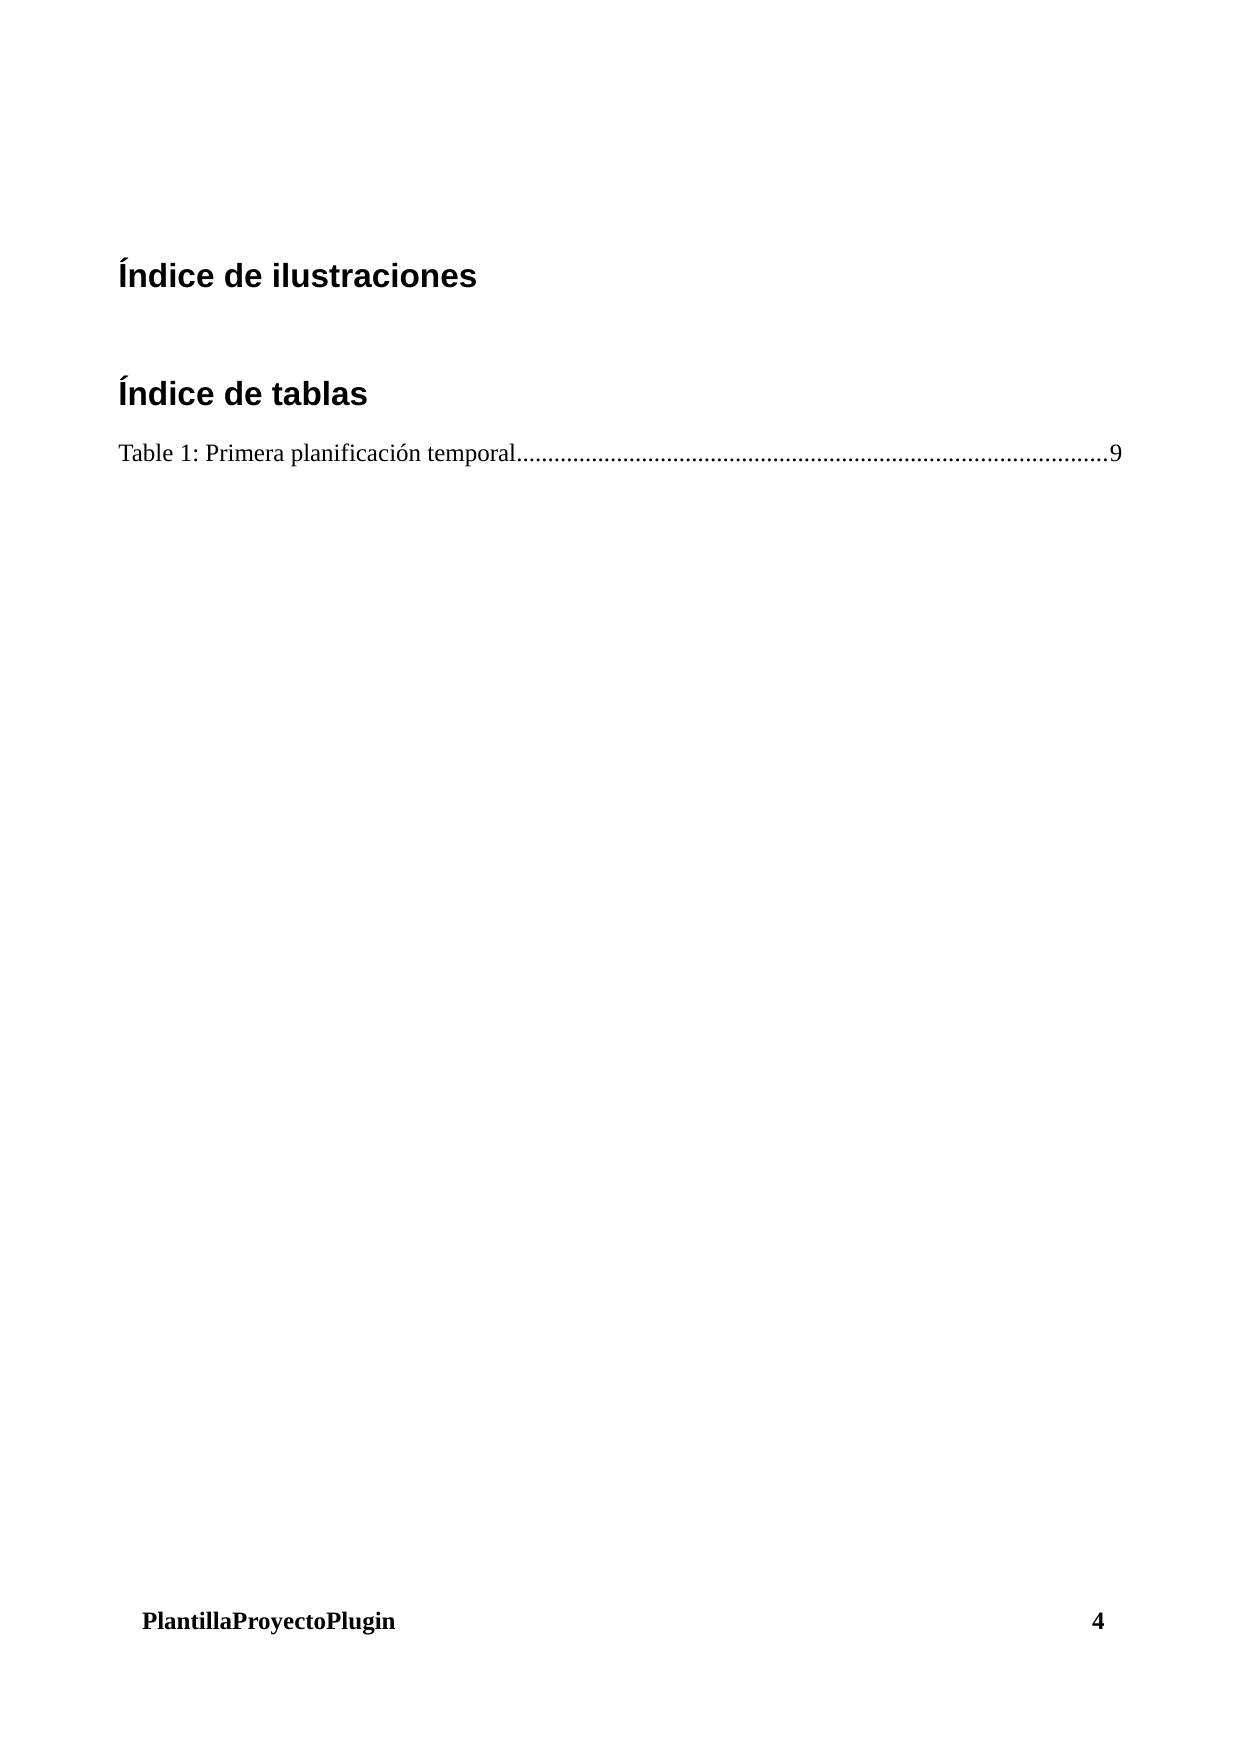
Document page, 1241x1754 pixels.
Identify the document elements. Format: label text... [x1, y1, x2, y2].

subtitle Índice de ilustraciones [118, 256, 1122, 295]
text Table 1: Primera planificación temporal 9 [118, 438, 1122, 466]
subtitle Índice de tablas [118, 374, 1122, 413]
